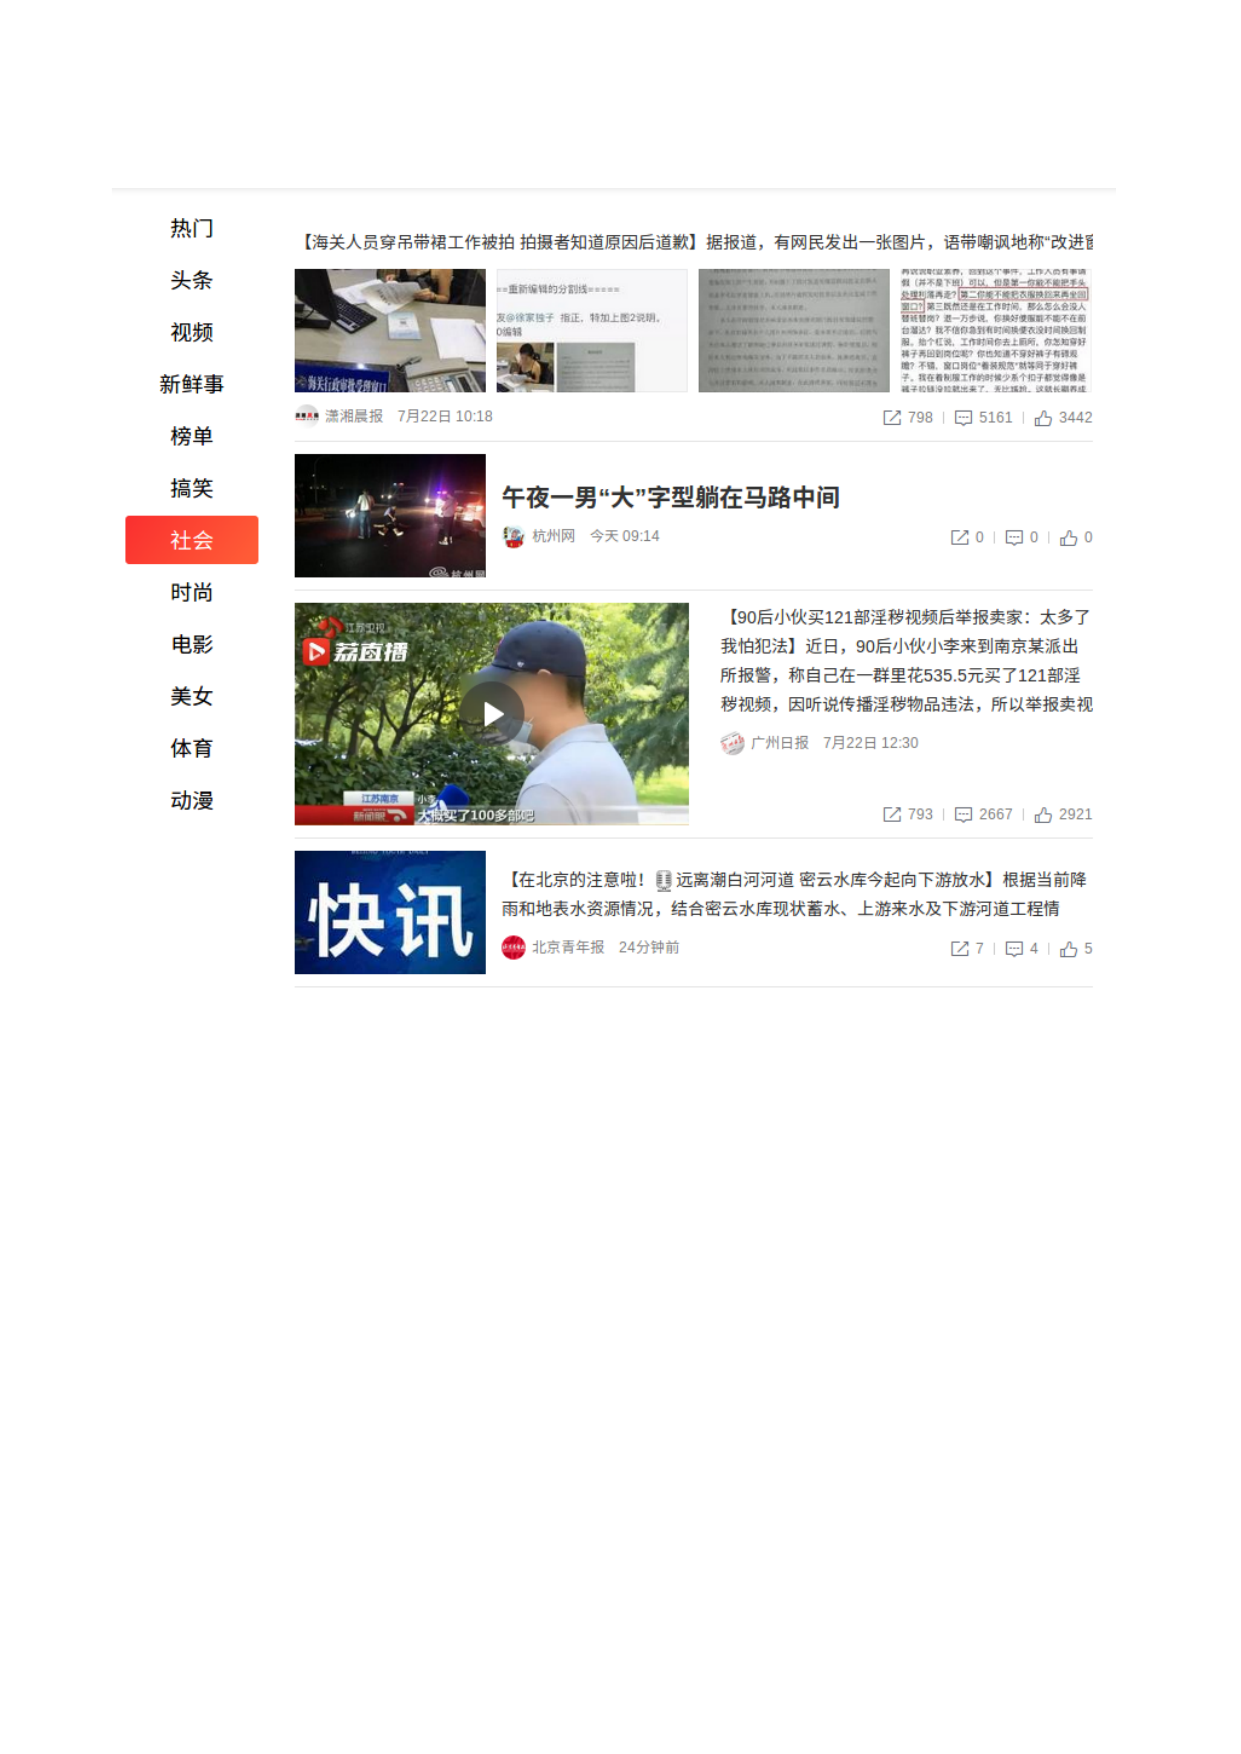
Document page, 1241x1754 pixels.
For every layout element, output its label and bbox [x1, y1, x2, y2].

picture [111, 188, 1116, 990]
